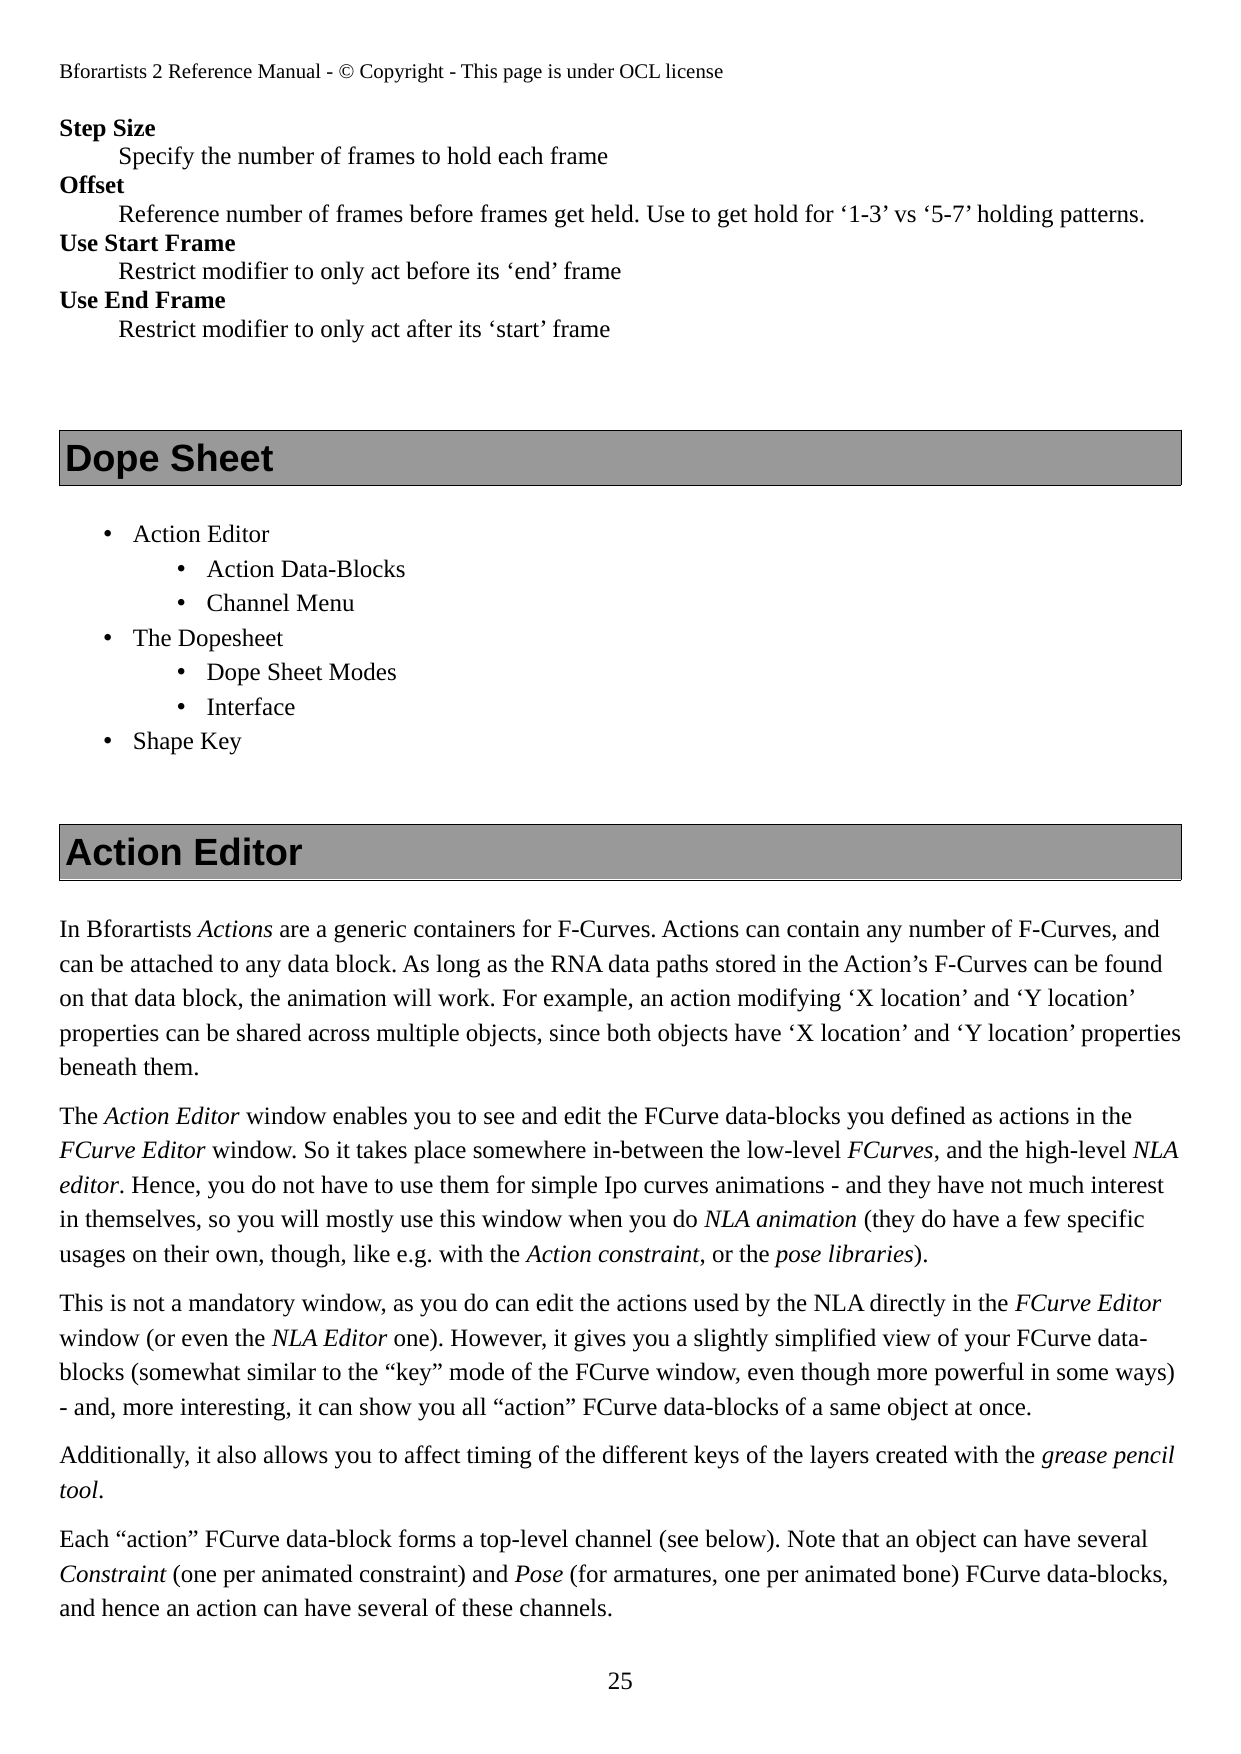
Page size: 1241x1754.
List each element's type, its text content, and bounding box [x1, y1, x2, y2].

list The Dopesheet [103, 623, 1181, 652]
subtitle Offset [59, 170, 1181, 199]
subtitle Use Start Frame [59, 228, 1181, 256]
table_header Dope Sheet [60, 431, 1181, 485]
list Shape Key [103, 726, 1181, 755]
subtitle Step Size [59, 113, 1181, 141]
text Additionally, it also allows you to affect timing of the different keys of the layers created with the grease pencil tool. [59, 1441, 1181, 1504]
table_header Action Editor [60, 825, 1181, 879]
list Dope Sheet Modes [177, 657, 1181, 686]
list Channel Menu [177, 588, 1181, 617]
list Restrict modifier to only act after its ‘start’ frame [118, 314, 1181, 343]
list Interface [177, 692, 1181, 721]
list Restrict modifier to only act before its ‘end’ frame [118, 256, 1181, 285]
list Specify the number of frames to hold each frame [118, 141, 1181, 170]
text The Action Editor window enables you to see and edit the FCurve data-blocks you defined as actions in the FCurve Editor window. So it takes place somewhere in-between the low-level FCurves, and the high-level NLA editor. Hence, you do not have to use them for simple Ipo curves animations - and they have not much interest in themselves, so you will mostly use this window when you do NLA animation (they do have a few specific usages on their own, though, like e.g. with the Action constraint, or the pose libraries). [59, 1101, 1181, 1268]
subtitle Use End Frame [59, 285, 1181, 314]
list Reference number of frames before frames get held. Use to get hold for ‘1-3’ vs ‘5-7’ holding patterns. [118, 199, 1181, 228]
text Each “action” FCurve data-block forms a top-level channel (see below). Note that an object can have several Constraint (one per animated constraint) and Pose (for armatures, one per animated bone) FCurve data-blocks, and hence an action can have several of these channels. [59, 1524, 1181, 1622]
list Action Data-Blocks [177, 554, 1181, 583]
text In Bforartists Actions are a generic containers for F-Curves. Actions can contain any number of F-Curves, and can be attached to any data block. As long as the RNA data paths stored in the Action’s F-Curves can be found on that data block, the animation will work. For example, an action modifying ‘X location’ and ‘Y location’ properties can be shared across multiple objects, since both objects have ‘X location’ and ‘Y location’ properties beneath them. [59, 914, 1181, 1081]
list Action Editor [103, 519, 1181, 548]
text This is not a mandatory window, as you do can edit the actions used by the NLA directly in the FCurve Editor window (or even the NLA Editor one). However, it gives you a slightly simplified view of your FCurve data-blocks (somewhat similar to the “key” mode of the FCurve window, even though more powerful in some ways) - and, more interesting, it can show you all “action” FCurve data-blocks of a same object at once. [59, 1288, 1181, 1420]
